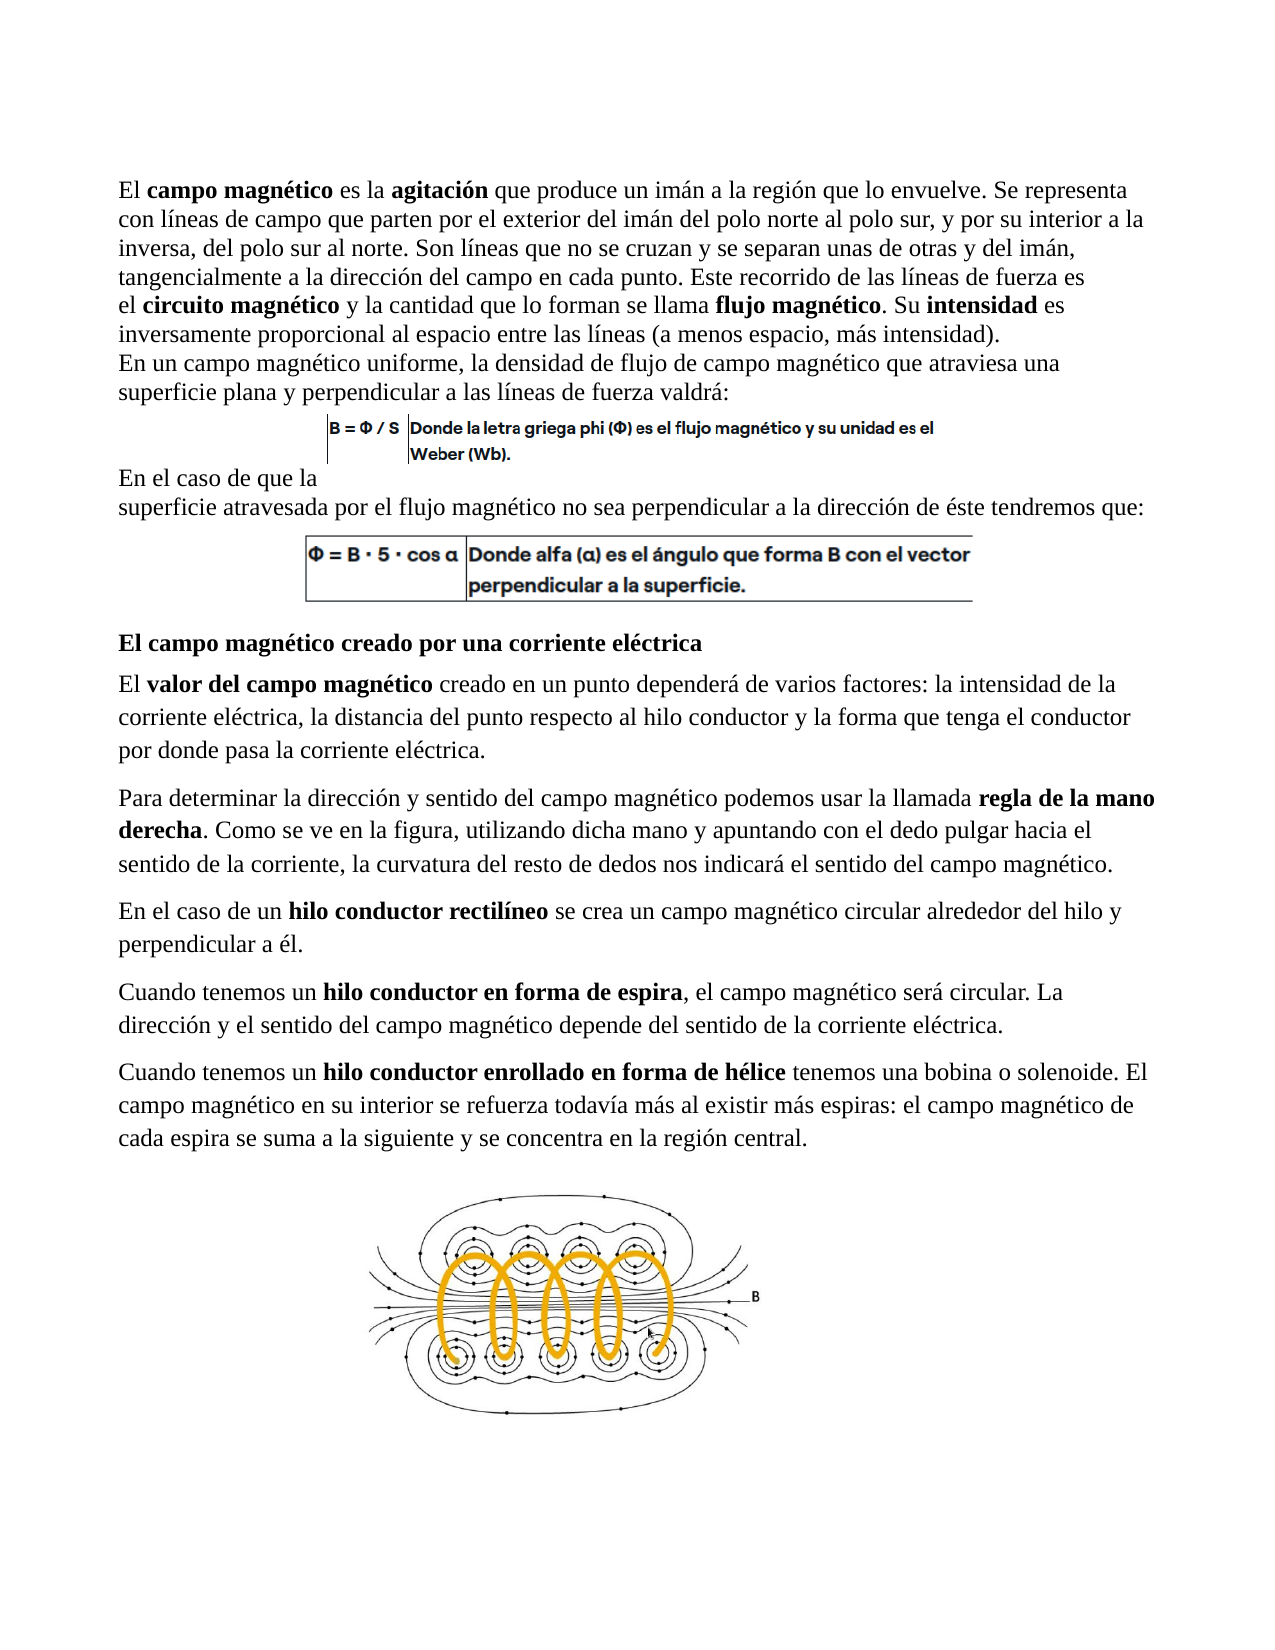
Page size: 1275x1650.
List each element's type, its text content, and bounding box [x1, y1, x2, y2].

text Para determinar la dirección y sentido del campo magnético podemos usar la llamada regla de la mano derecha. Como se ve en la figura, utilizando dicha mano y apuntando con el dedo pulgar hacia el sentido de la corriente, la curvatura del resto de dedos nos indicará el sentido del campo magnético. [118, 783, 1157, 877]
text En el caso de que la superficie atravesada por el flujo magnético no sea perpendicular a la dirección de éste tendremos que: [118, 463, 1157, 521]
text Cuando tenemos un hilo conductor en forma de espira, el campo magnético será circular. La dirección y el sentido del campo magnético depende del sentido de la corriente eléctrica. [118, 977, 1157, 1039]
text Cuando tenemos un hilo conductor enrollado en forma de hélice tenemos una bobina o solenoide. El campo magnético en su interior se refuerza todavía más al existir más espiras: el campo magnético de cada espira se suma a la siguiente y se concentra en la región central. [118, 1057, 1157, 1152]
text El valor del campo magnético creado en un punto dependerá de varios factores: la intensidad de la corriente eléctrica, la distancia del punto respecto al hilo conductor y la forma que tenga el conductor por donde pasa la corriente eléctrica. [118, 669, 1157, 764]
picture [302, 532, 973, 603]
text En el caso de un hilo conductor rectilíneo se crea un campo magnético circular alrededor del hilo y perpendicular a él. [118, 896, 1157, 958]
subtitle El campo magnético creado por una corriente eléctrica [118, 628, 1157, 656]
text El campo magnético es la agitación que produce un imán a la región que lo envuelve. Se representa con líneas de campo que parten por el exterior del imán del polo norte al polo sur, y por su interior a la inversa, del polo sur al norte. Son líneas que no se cruzan y se separan unas de otras y del imán, tangencialmente a la dirección del campo en cada punto. Este recorrido de las líneas de fuerza es el circuito magnético y la cantidad que lo forman se llama flujo magnético. Su intensidad es inversamente proporcional al espacio entre las líneas (a menos espacio, más intensidad). [118, 176, 1157, 348]
text En un campo magnético uniforme, la densidad de flujo de campo magnético que atraviesa una superficie plana y perpendicular a las líneas de fuerza valdrá: [118, 348, 1157, 406]
picture [321, 414, 954, 464]
picture [347, 1192, 770, 1423]
